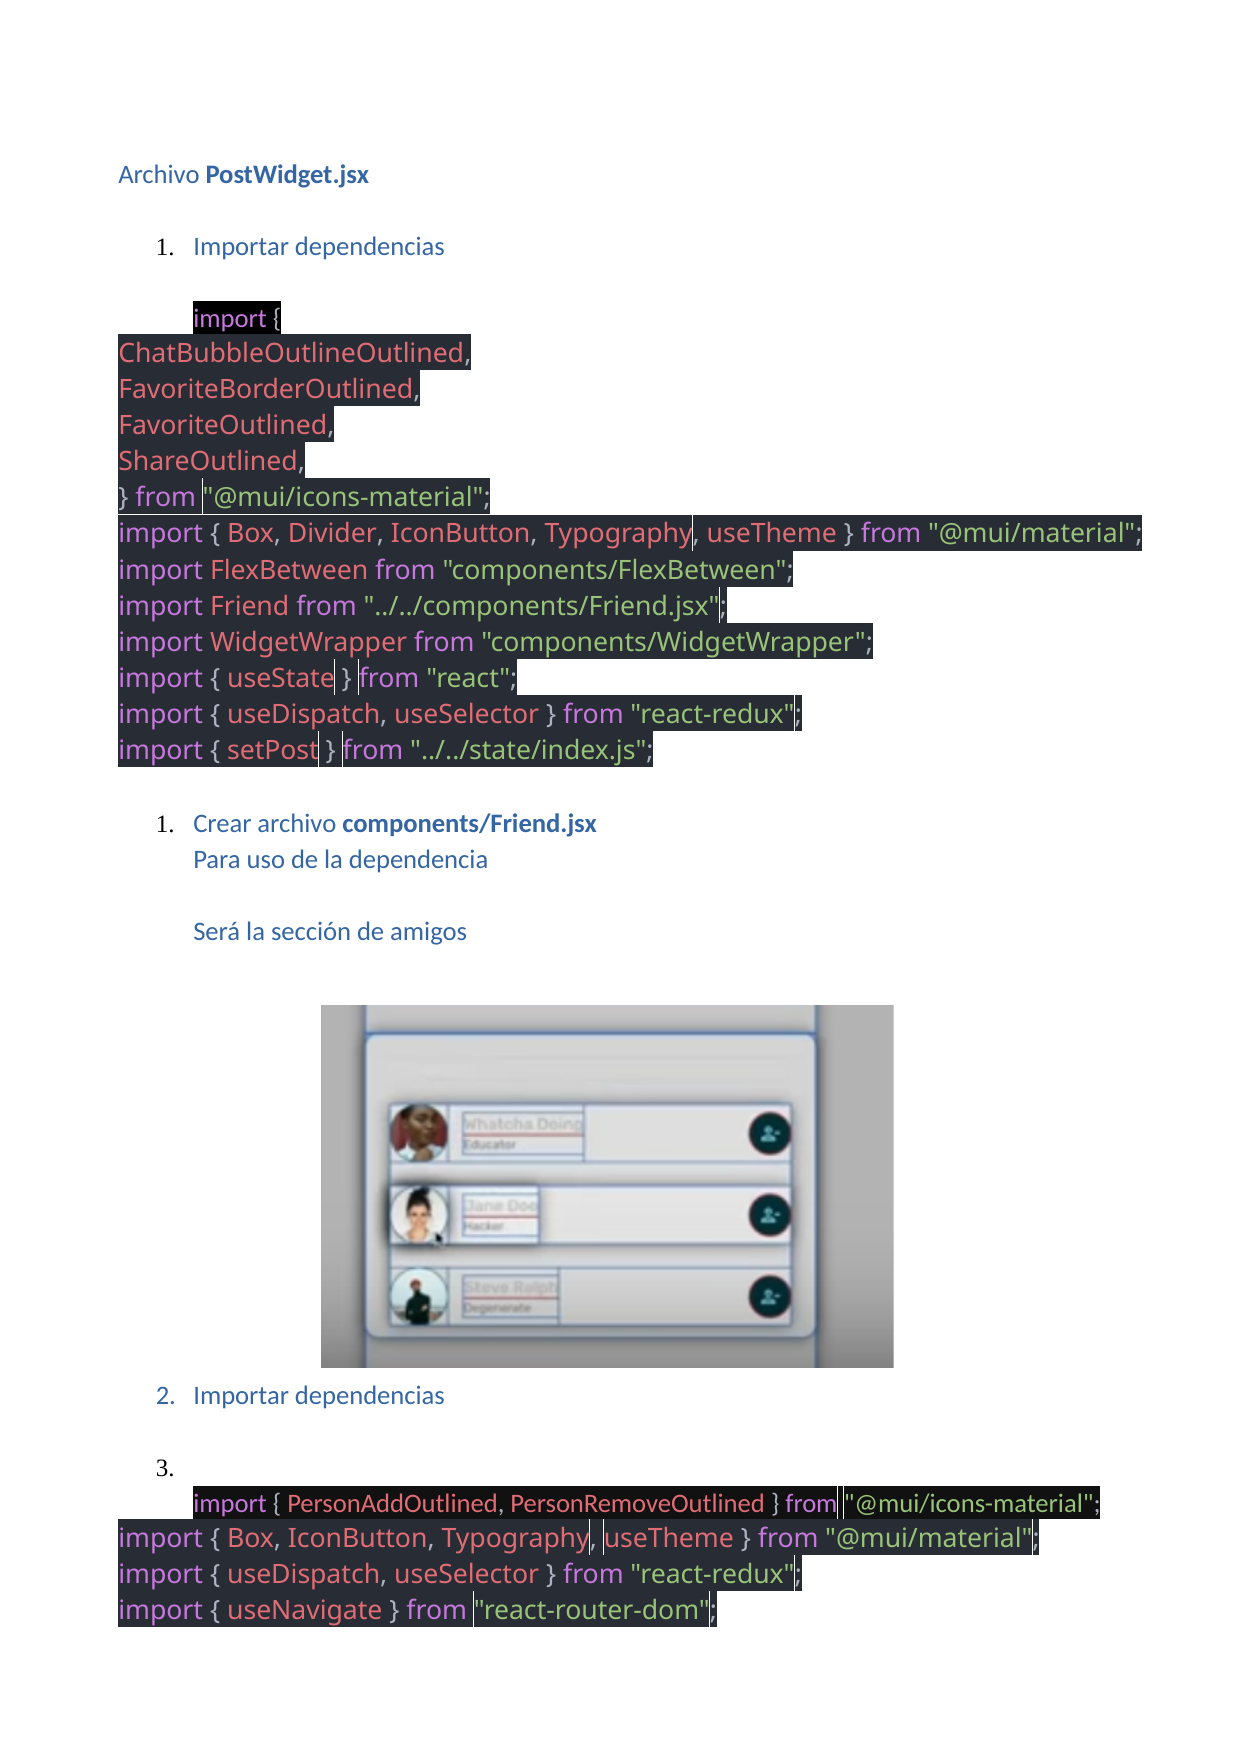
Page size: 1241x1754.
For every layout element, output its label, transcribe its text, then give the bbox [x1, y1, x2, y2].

text import { setPost } from "../../state/index.js"; [118, 731, 1175, 804]
text import { Box, IconButton, Typography, useTheme } from "@mui/material"; [118, 1519, 1175, 1555]
list Crear archivo components/Friend.jsx Para uso de la dependencia Será la sección de amigos [156, 804, 1175, 1052]
text FavoriteOutlined, [118, 406, 1175, 442]
picture [321, 1005, 894, 1368]
text import { useNavigate } from "react-router-dom"; [118, 1591, 1175, 1627]
text import { useDispatch, useSelector } from "react-redux"; [118, 695, 1175, 731]
text import { useState } from "react"; [118, 659, 1175, 695]
text ShareOutlined, [118, 442, 1175, 478]
text FavoriteBorderOutlined, [118, 370, 1175, 406]
text import Friend from "../../components/Friend.jsx"; [118, 587, 1175, 623]
list Importar dependencias import { [156, 226, 1175, 334]
text import FlexBetween from "components/FlexBetween"; [118, 551, 1175, 587]
text import { Box, Divider, IconButton, Typography, useTheme } from "@mui/material"; [118, 514, 1175, 551]
text } from "@mui/icons-material"; [118, 478, 1175, 514]
text ChatBubbleOutlineOutlined, [118, 334, 1175, 370]
text Archivo PostWidget.jsx [118, 154, 1175, 226]
list Importar dependencias [156, 1375, 1175, 1447]
text import WidgetWrapper from "components/WidgetWrapper"; [118, 623, 1175, 659]
text import { useDispatch, useSelector } from "react-redux"; [118, 1555, 1175, 1591]
list import { PersonAddOutlined, PersonRemoveOutlined } from "@mui/icons-material"; [156, 1447, 1175, 1519]
